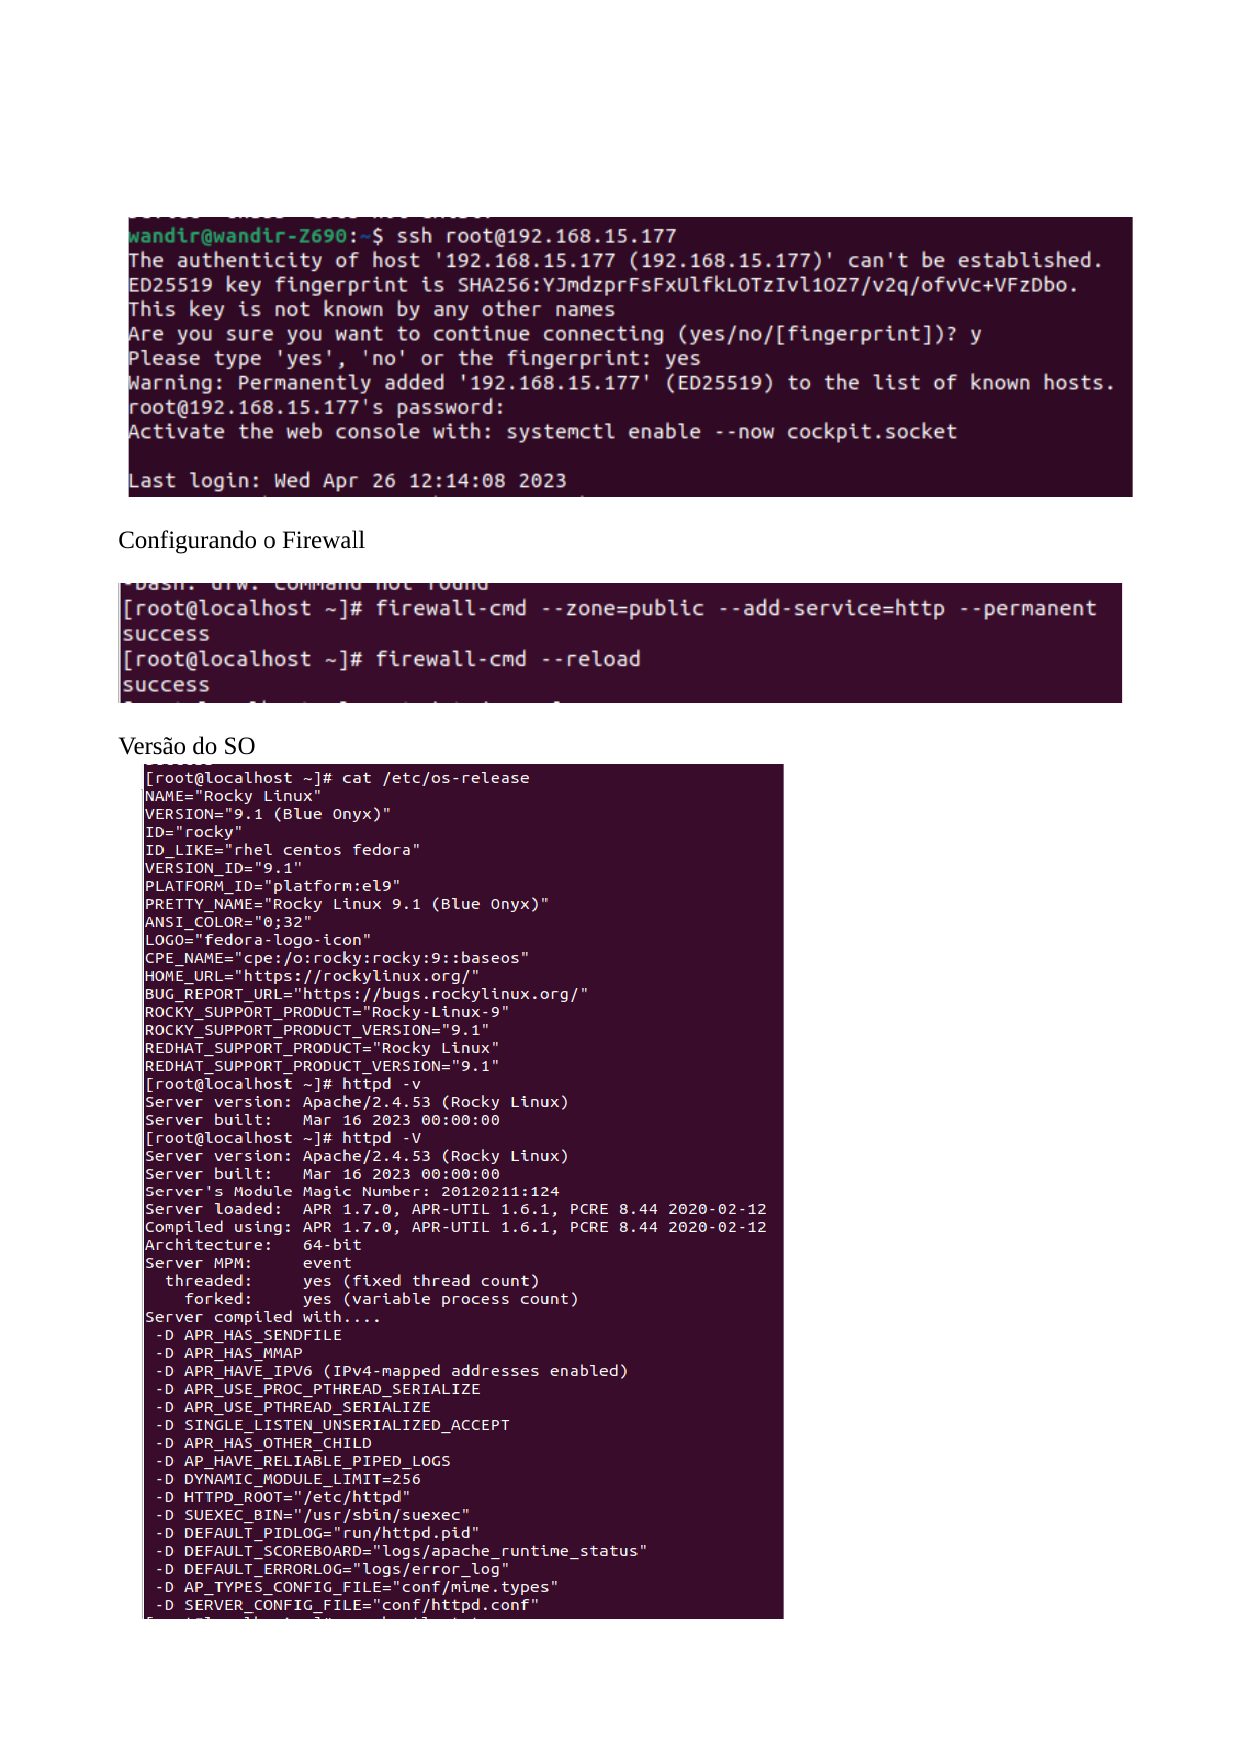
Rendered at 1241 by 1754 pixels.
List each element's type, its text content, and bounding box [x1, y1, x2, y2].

picture [128, 217, 1133, 497]
text Versão do SO [118, 731, 1122, 760]
text Configurando o Firewall [118, 526, 1122, 554]
picture [141, 764, 784, 1619]
picture [118, 583, 1123, 703]
